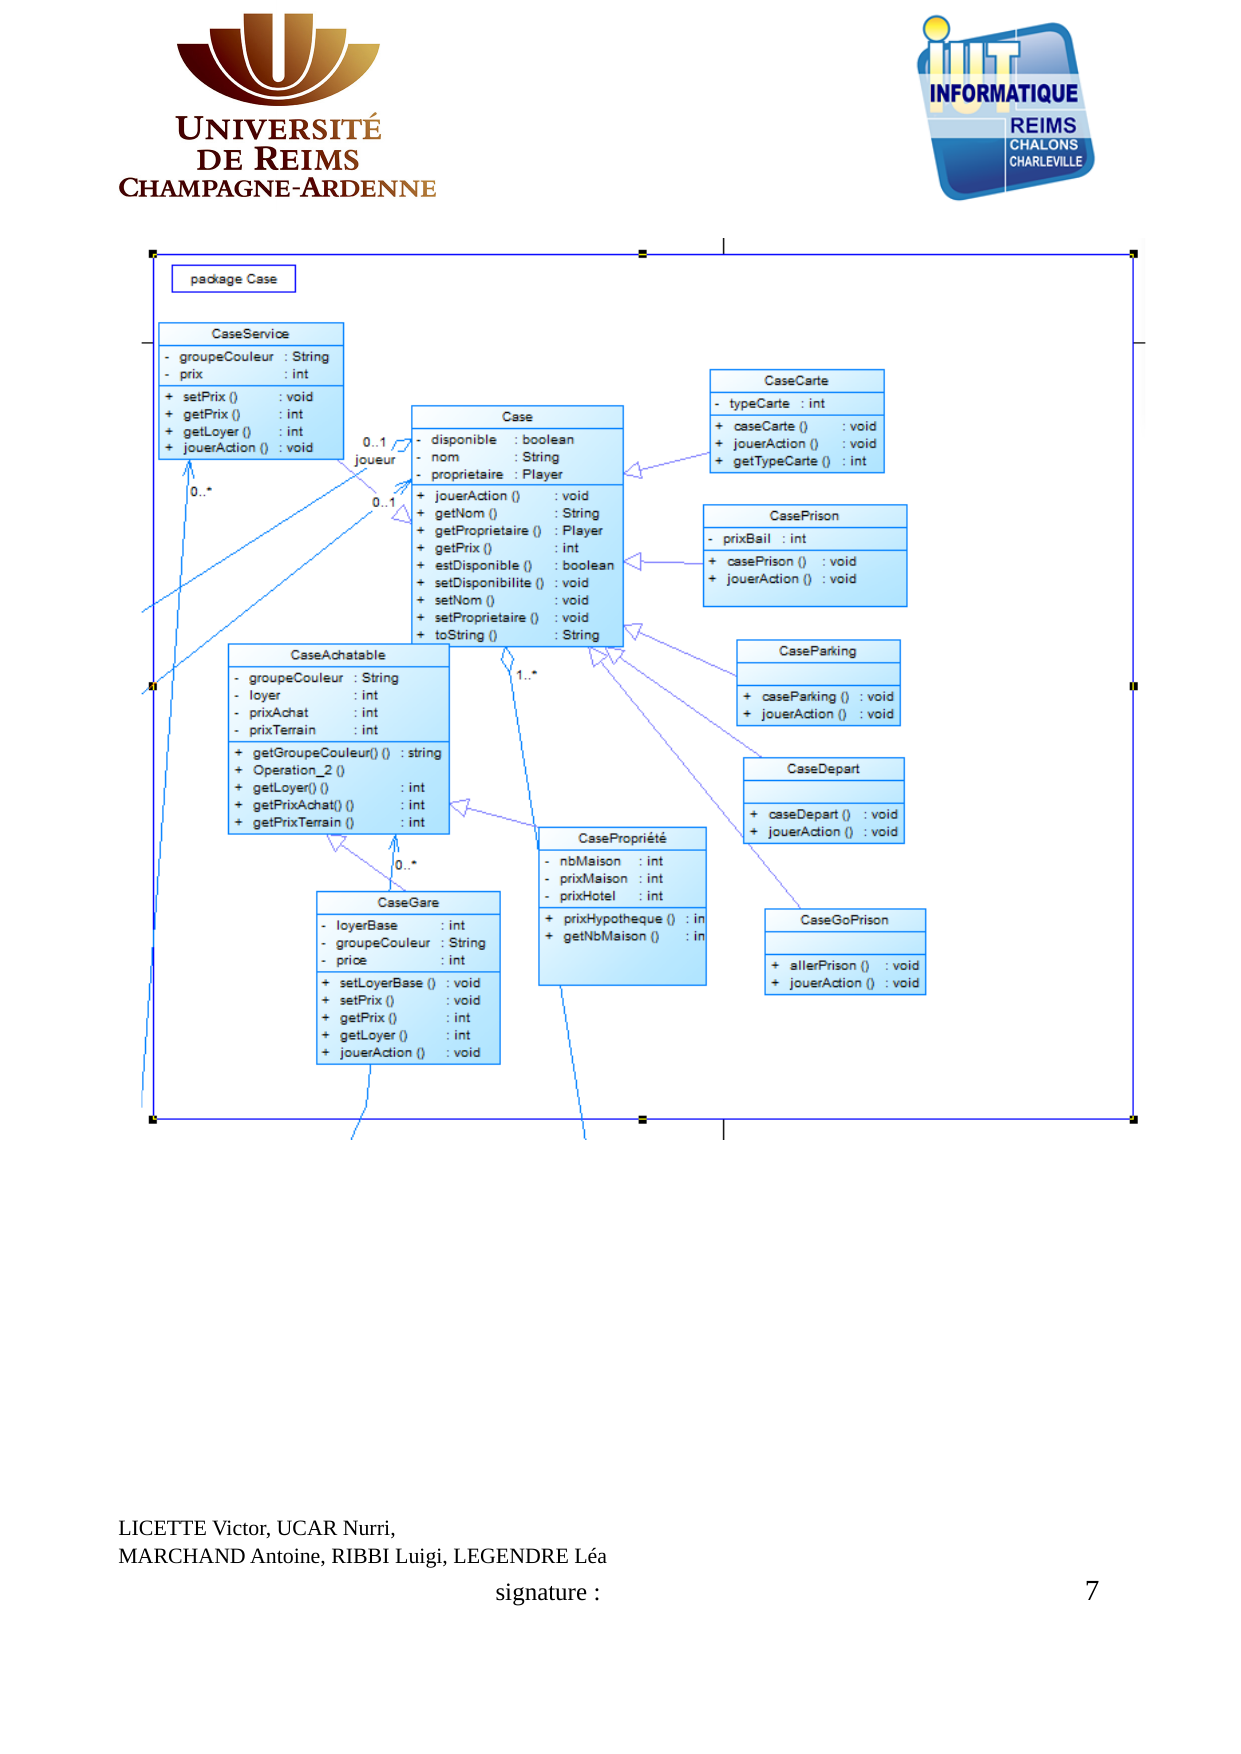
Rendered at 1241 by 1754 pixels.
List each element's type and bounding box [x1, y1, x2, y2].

picture [141, 238, 1146, 1140]
picture [117, 0, 437, 211]
picture [899, 0, 1120, 220]
